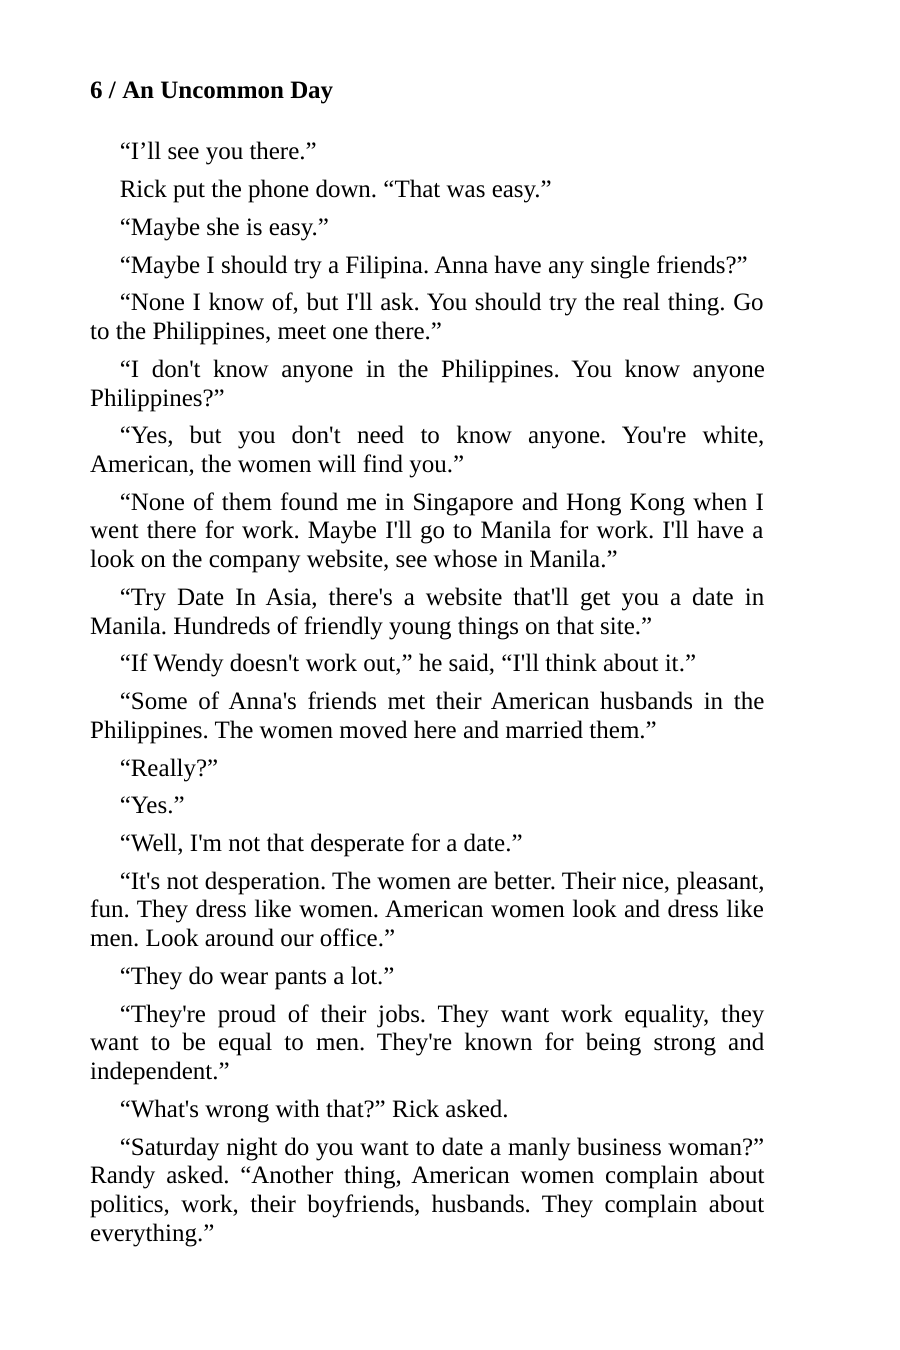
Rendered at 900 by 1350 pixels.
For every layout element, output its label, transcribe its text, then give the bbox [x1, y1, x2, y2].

text “What's wrong with that?” Rick asked. [90, 1094, 765, 1123]
text “They're proud of their jobs. They want work equality, they want to be equal to men. They're known for being strong and independent.” [90, 999, 765, 1085]
text “Maybe I should try a Filipina. Anna have any single friends?” [90, 250, 765, 278]
text “I’ll see you there.” [90, 137, 765, 165]
text “Yes.” [90, 790, 765, 819]
text “None I know of, but I'll ask. You should try the real thing. Go to the Philippines, meet one there.” [90, 287, 765, 345]
text “Well, I'm not that desperate for a date.” [90, 828, 765, 857]
text “Maybe she is easy.” [90, 212, 765, 241]
text Rick put the phone down. “That was easy.” [90, 174, 765, 203]
text “They do wear pants a lot.” [90, 961, 765, 990]
text “None of them found me in Singapore and Hong Kong when I went there for work. Maybe I'll go to Manila for work. I'll have a look on the company website, see whose in Manila.” [90, 487, 765, 573]
text “It's not desperation. The women are better. Their nice, pleasant, fun. They dress like women. American women look and dress like men. Look around our office.” [90, 866, 765, 952]
text “Saturday night do you want to date a manly business woman?” Randy asked. “Another thing, American women complain about politics, work, their boyfriends, husbands. They complain about everything.” [90, 1132, 765, 1247]
text “I don't know anyone in the Philippines. You know anyone Philippines?” [90, 354, 765, 411]
text “If Wendy doesn't work out,” he said, “I'll think about it.” [90, 648, 765, 677]
text “Some of Anna's friends met their American husbands in the Philippines. The women moved here and married them.” [90, 686, 765, 744]
text “Try Date In Asia, there's a website that'll get you a date in Manila. Hundreds of friendly young things on that site.” [90, 582, 765, 639]
text “Yes, but you don't need to know anyone. You're white, American, the women will find you.” [90, 420, 765, 478]
text “Really?” [90, 753, 765, 781]
